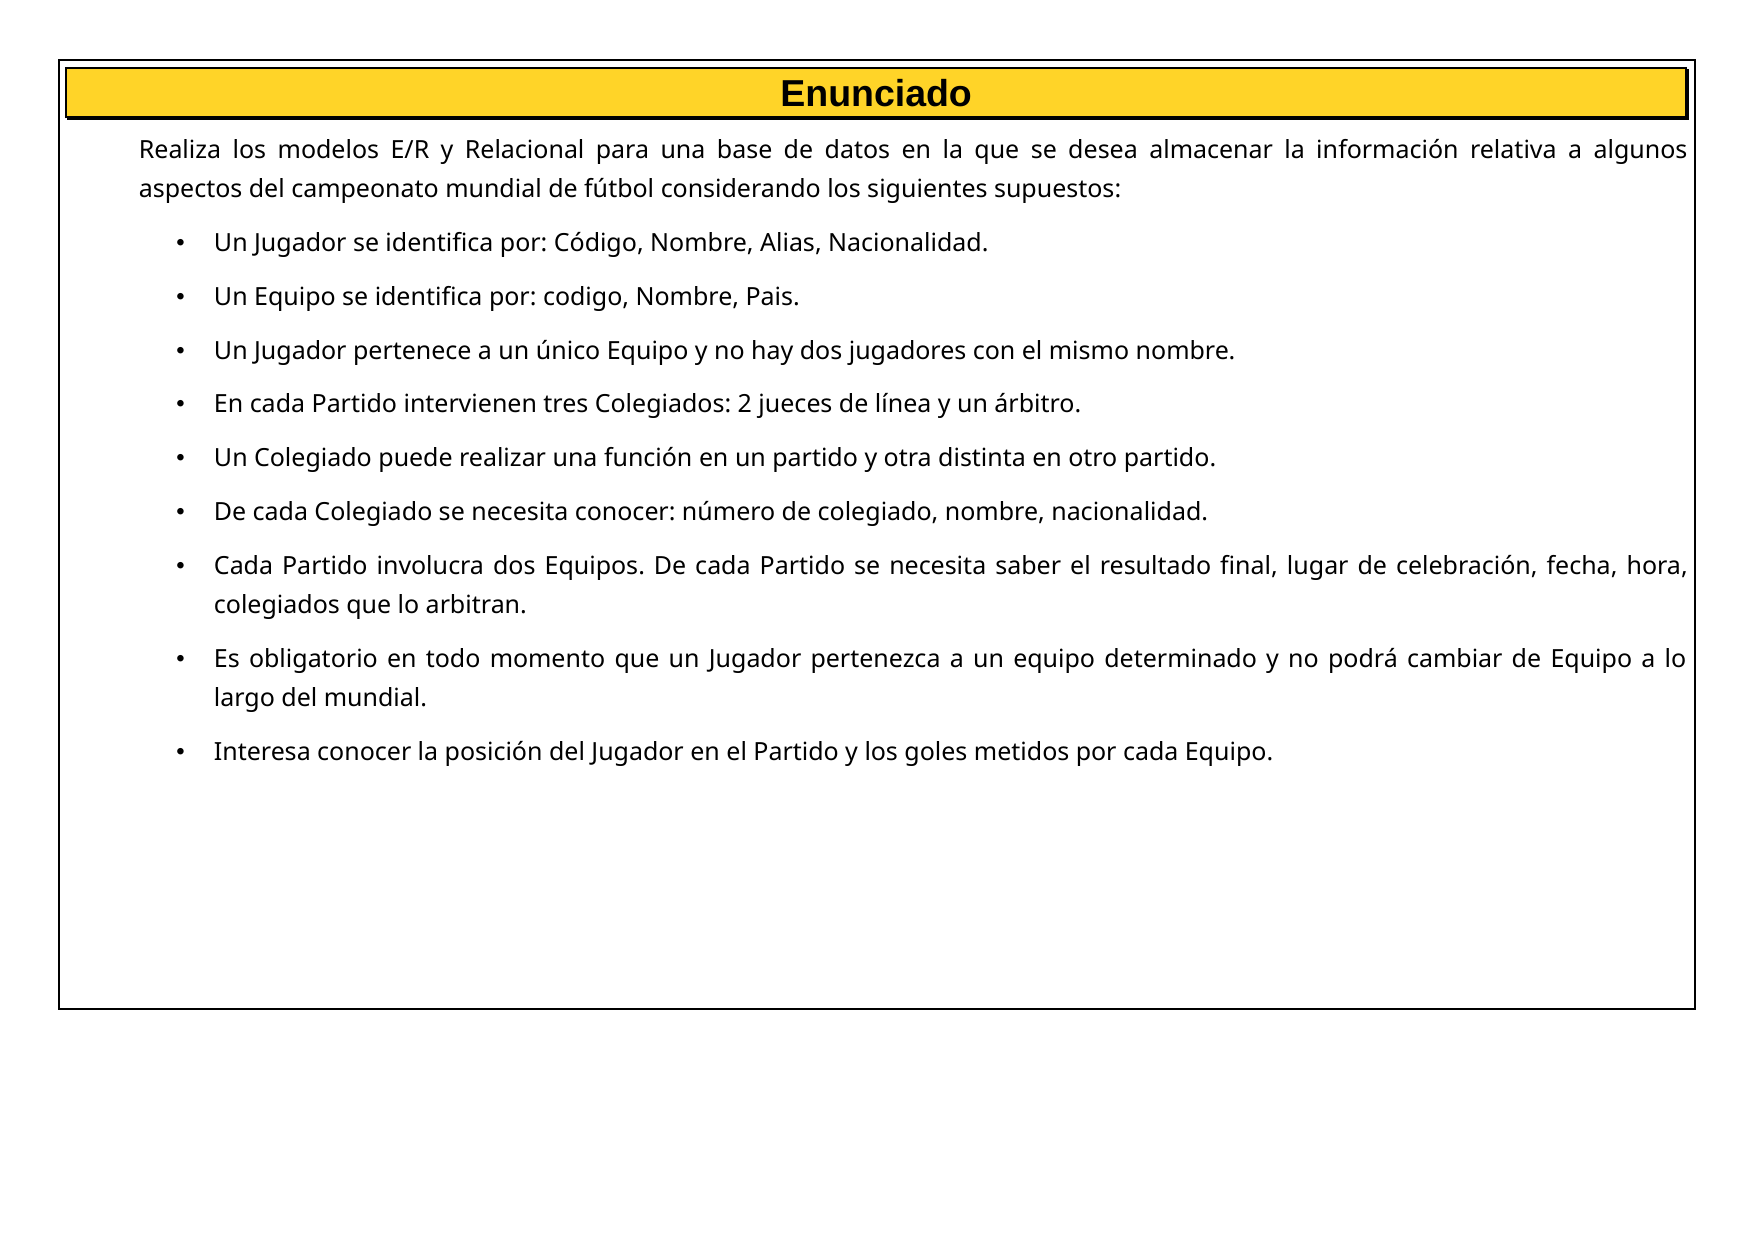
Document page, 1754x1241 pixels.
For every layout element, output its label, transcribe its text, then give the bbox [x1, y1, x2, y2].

table_header Enunciado [60, 61, 1694, 126]
table_cell Realiza los modelos E/R y Relacional para una base de datos en la que se desea almacenar la información relativa a algunos aspectos del campeonato mundial de fútbol considerando los siguientes supuestos: Un Jugador se identifica por: Código, Nombre, Alias, Nacionalidad. Un Equipo se identifica por: codigo, Nombre, Pais. Un Jugador pertenece a un único Equipo y no hay dos jugadores con el mismo nombre. En cada Partido intervienen tres Colegiados: 2 jueces de línea y un árbitro. Un Colegiado puede realizar una función en un partido y otra distinta en otro partido. De cada Colegiado se necesita conocer: número de colegiado, nombre, nacionalidad. Cada Partido involucra dos Equipos. De cada Partido se necesita saber el resultado final, lugar de celebración, fecha, hora, colegiados que lo arbitran. Es obligatorio en todo momento que un Jugador pertenezca a un equipo determinado y no podrá cambiar de Equipo a lo largo del mundial. Interesa conocer la posición del Jugador en el Partido y los goles metidos por cada Equipo. [60, 126, 1694, 1008]
